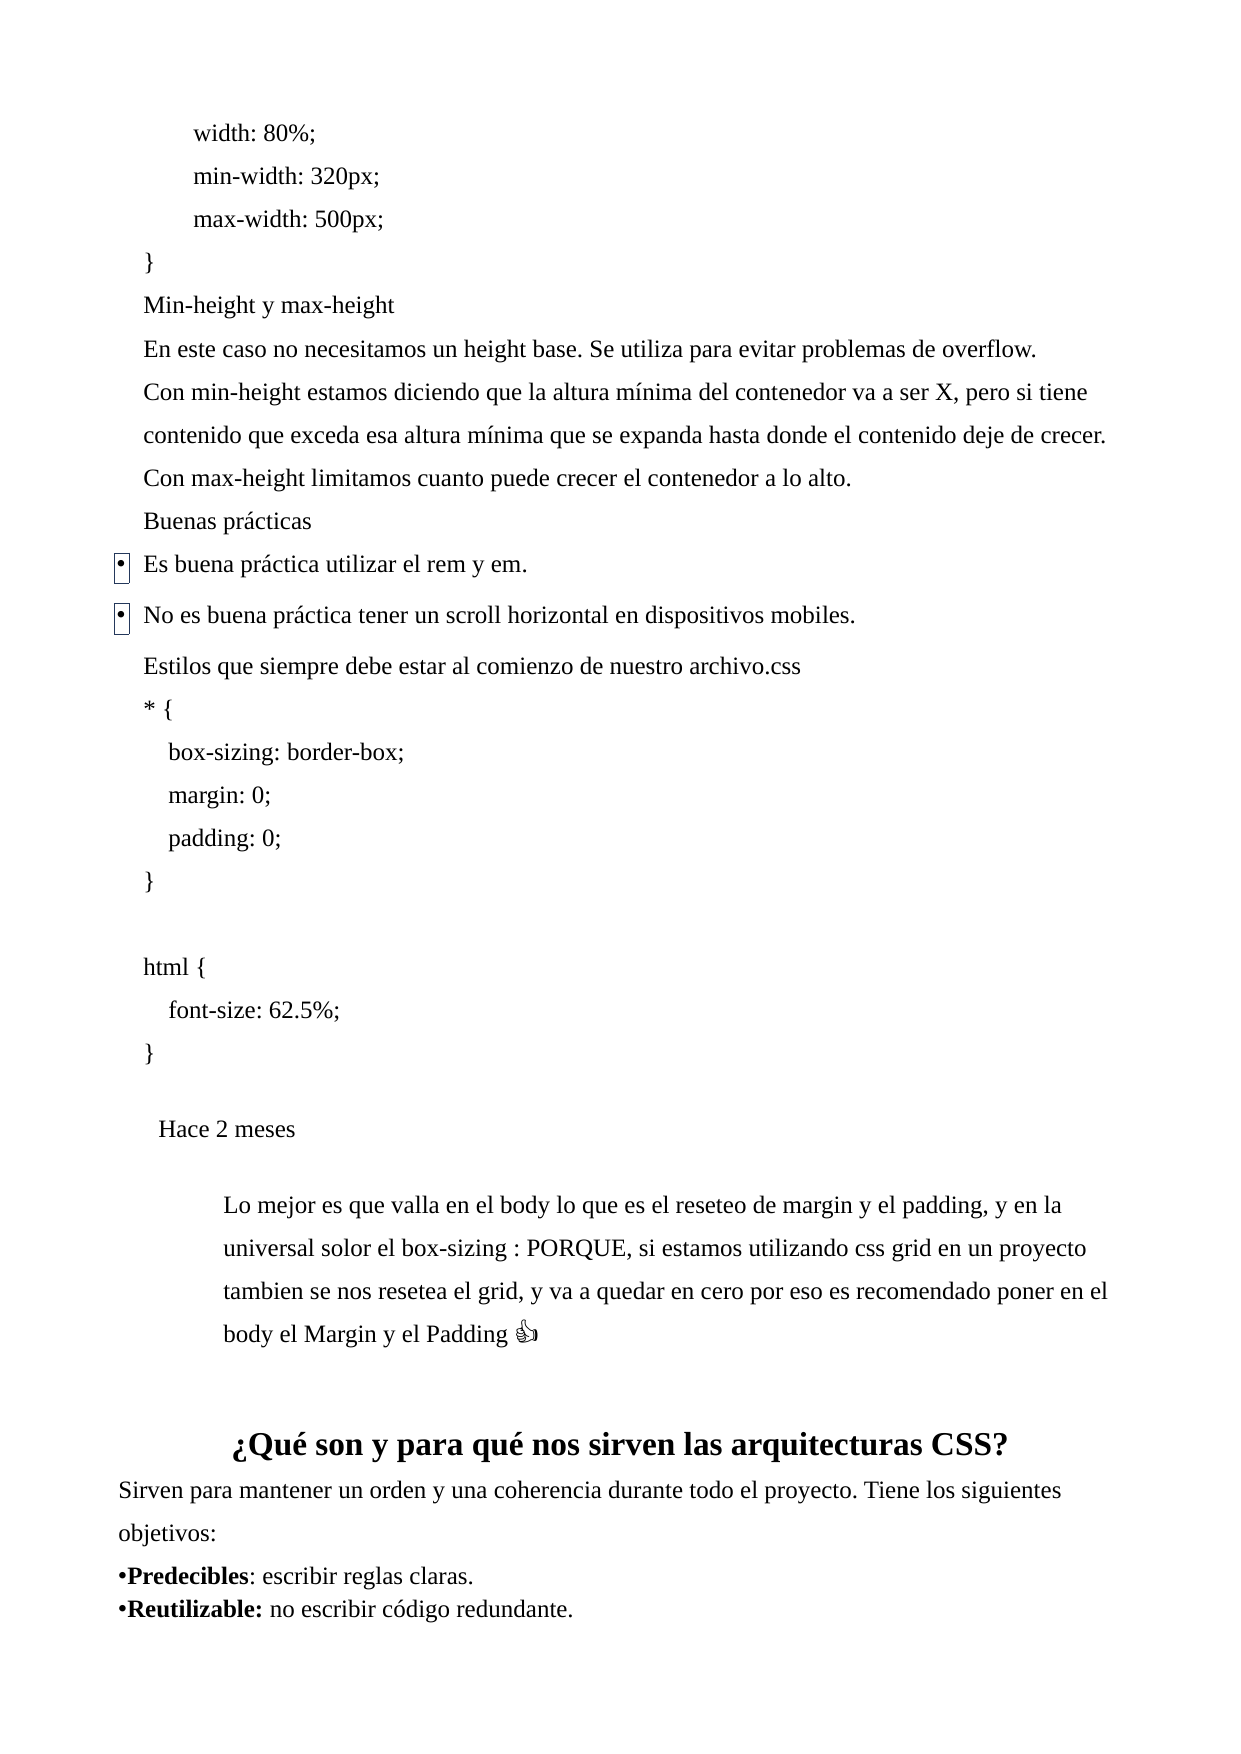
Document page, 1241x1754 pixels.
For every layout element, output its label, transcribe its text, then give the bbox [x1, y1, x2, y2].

text min-width: 320px; [143, 161, 1122, 190]
text Sirven para mantener un orden y una coherencia durante todo el proyecto. Tiene los siguientes objetivos: [118, 1475, 1122, 1547]
text margin: 0; [143, 780, 1122, 809]
text Hace 2 meses [158, 1114, 1122, 1143]
text Con min-height estamos diciendo que la altura mínima del contenedor va a ser X, pero si tiene contenido que exceda esa altura mínima que se expanda hasta donde el contenido deje de crecer. [143, 377, 1122, 449]
list No es buena práctica tener un scroll horizontal en dispositivos mobiles. [143, 600, 1122, 634]
subtitle ¿Qué son y para qué nos sirven las arquitecturas CSS? [118, 1424, 1122, 1463]
text Lo mejor es que valla en el body lo que es el reseteo de margin y el padding, y en la universal solor el box-sizing : PORQUE, si estamos utilizando css grid en un proyecto tambien se nos resetea el grid, y va a quedar en cero por eso es recomendado poner en el body el Margin y el Padding 👍🏼 [223, 1190, 1122, 1348]
text } [143, 1038, 1122, 1067]
text } [143, 866, 1122, 895]
text width: 80%; [143, 118, 1122, 147]
text } [143, 247, 1122, 276]
list Es buena práctica utilizar el rem y em. [143, 549, 1122, 583]
text Con max-height limitamos cuanto puede crecer el contenedor a lo alto. [143, 463, 1122, 492]
list Predecibles: escribir reglas claras. [118, 1561, 1122, 1590]
subtitle Estilos que siempre debe estar al comienzo de nuestro archivo.css [143, 651, 1122, 679]
text font-size: 62.5%; [143, 995, 1122, 1024]
text En este caso no necesitamos un height base. Se utiliza para evitar problemas de overflow. [143, 334, 1122, 362]
text html { [143, 952, 1122, 981]
subtitle Buenas prácticas [143, 506, 1122, 535]
text * { [143, 694, 1122, 723]
text box-sizing: border-box; [143, 737, 1122, 766]
subtitle Min-height y max-height [143, 291, 1122, 319]
text padding: 0; [143, 823, 1122, 852]
text max-width: 500px; [143, 204, 1122, 233]
list Reutilizable: no escribir código redundante. [118, 1594, 1122, 1623]
